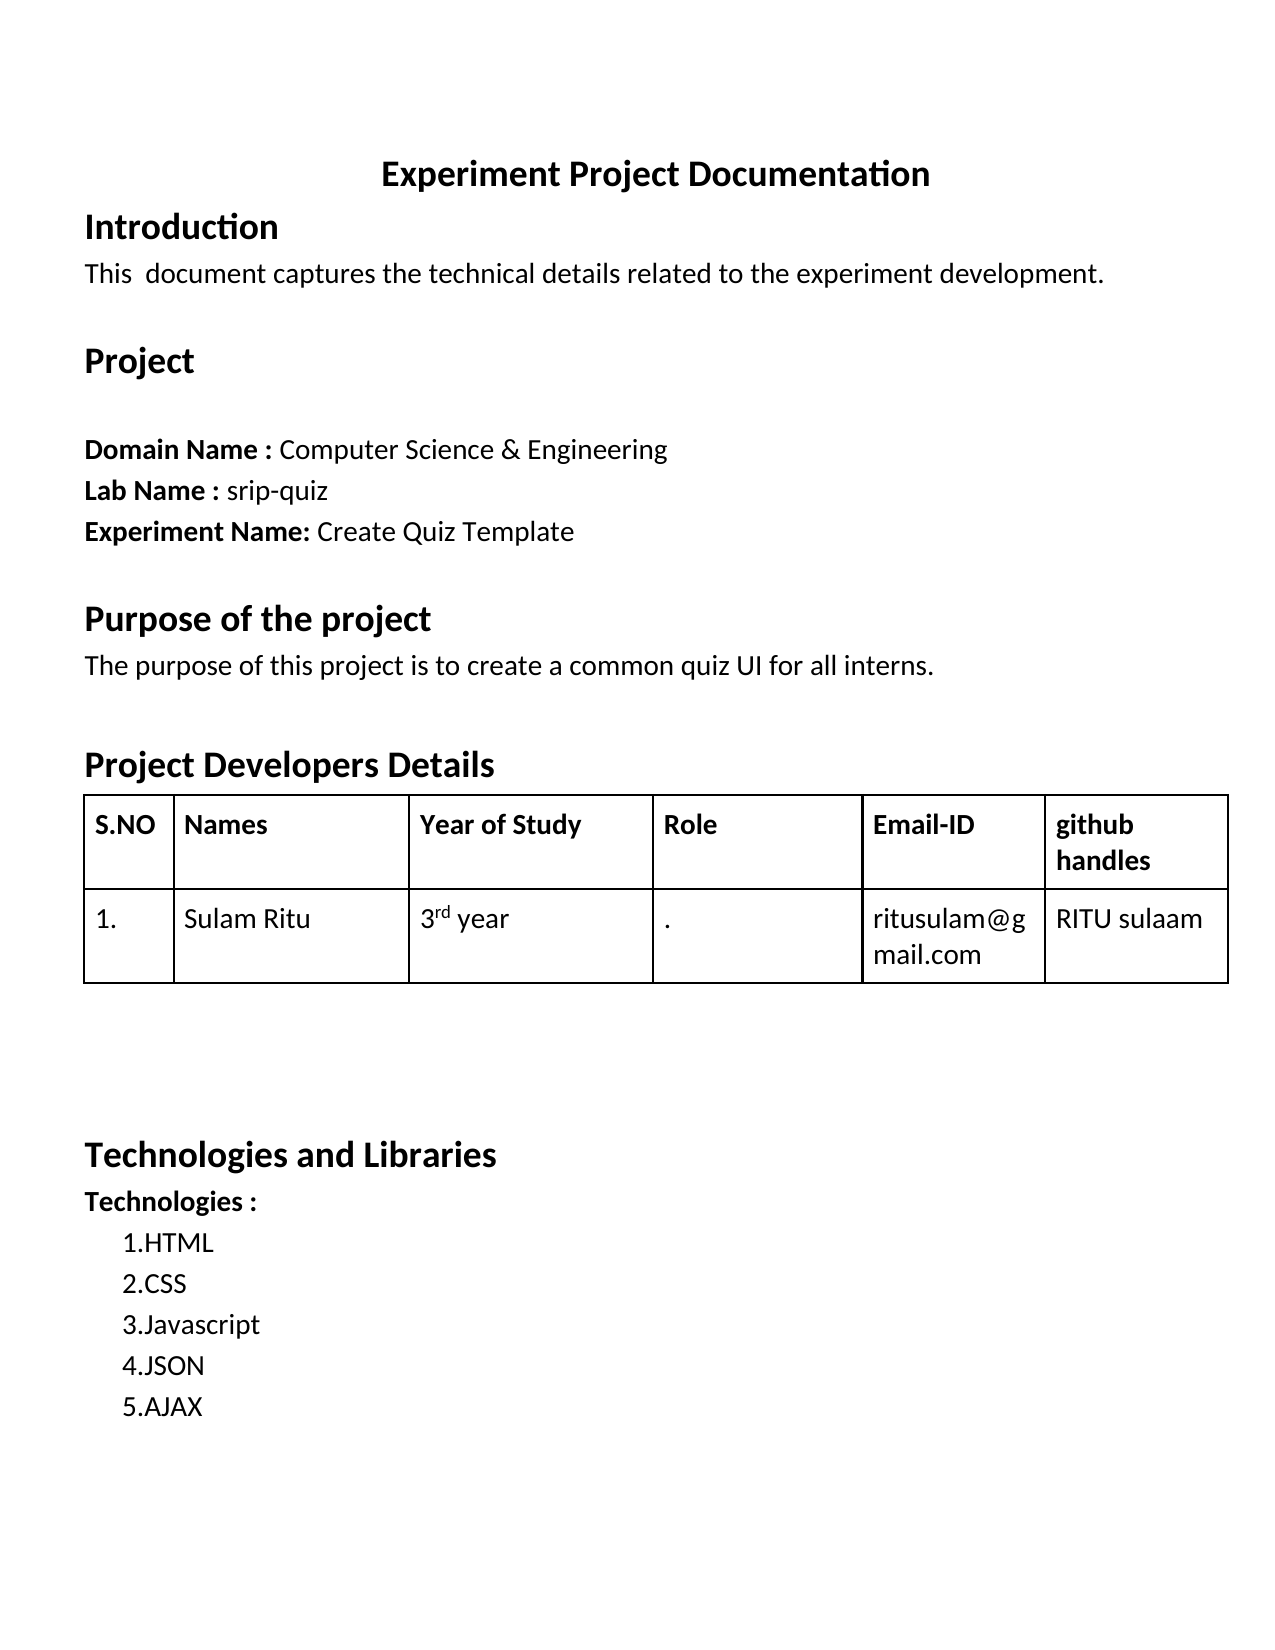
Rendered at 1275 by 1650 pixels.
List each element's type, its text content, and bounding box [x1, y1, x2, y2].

list JSON [122, 1347, 1228, 1383]
table_header Names [175, 796, 408, 888]
table_cell 1. [85, 890, 173, 982]
list CSS [122, 1265, 1228, 1301]
text Project [84, 337, 1228, 383]
table_header Year of Study [410, 796, 652, 888]
table_cell ritusulam@gmail.com [864, 890, 1044, 982]
list HTML [122, 1224, 1228, 1260]
text The purpose of this project is to create a common quiz UI for all interns. [84, 647, 1228, 683]
text Introduction [84, 203, 1228, 248]
table_cell Sulam Ritu [175, 890, 408, 982]
text Purpose of the project [84, 595, 1228, 641]
text Project Developers Details [84, 741, 1228, 787]
text Technologies : [84, 1183, 1228, 1219]
text This document captures the technical details related to the experiment development. [84, 255, 1228, 291]
text Technologies and Libraries [84, 1131, 1228, 1176]
table_header S.NO [85, 796, 173, 888]
table_header Role [654, 796, 861, 888]
table_cell . [654, 890, 861, 982]
table_header Email-ID [864, 796, 1044, 888]
table_header github handles [1046, 796, 1227, 888]
table_cell 3rd year [410, 890, 652, 982]
text Experiment Project Documentation [84, 150, 1228, 196]
text Domain Name : Computer Science & Engineering [84, 431, 1228, 467]
text Experiment Name: Create Quiz Template [84, 513, 1228, 548]
table_cell RITU sulaam [1046, 890, 1227, 982]
list Javascript [122, 1306, 1228, 1342]
list AJAX [122, 1388, 1228, 1423]
text Lab Name : srip-quiz [84, 472, 1228, 507]
